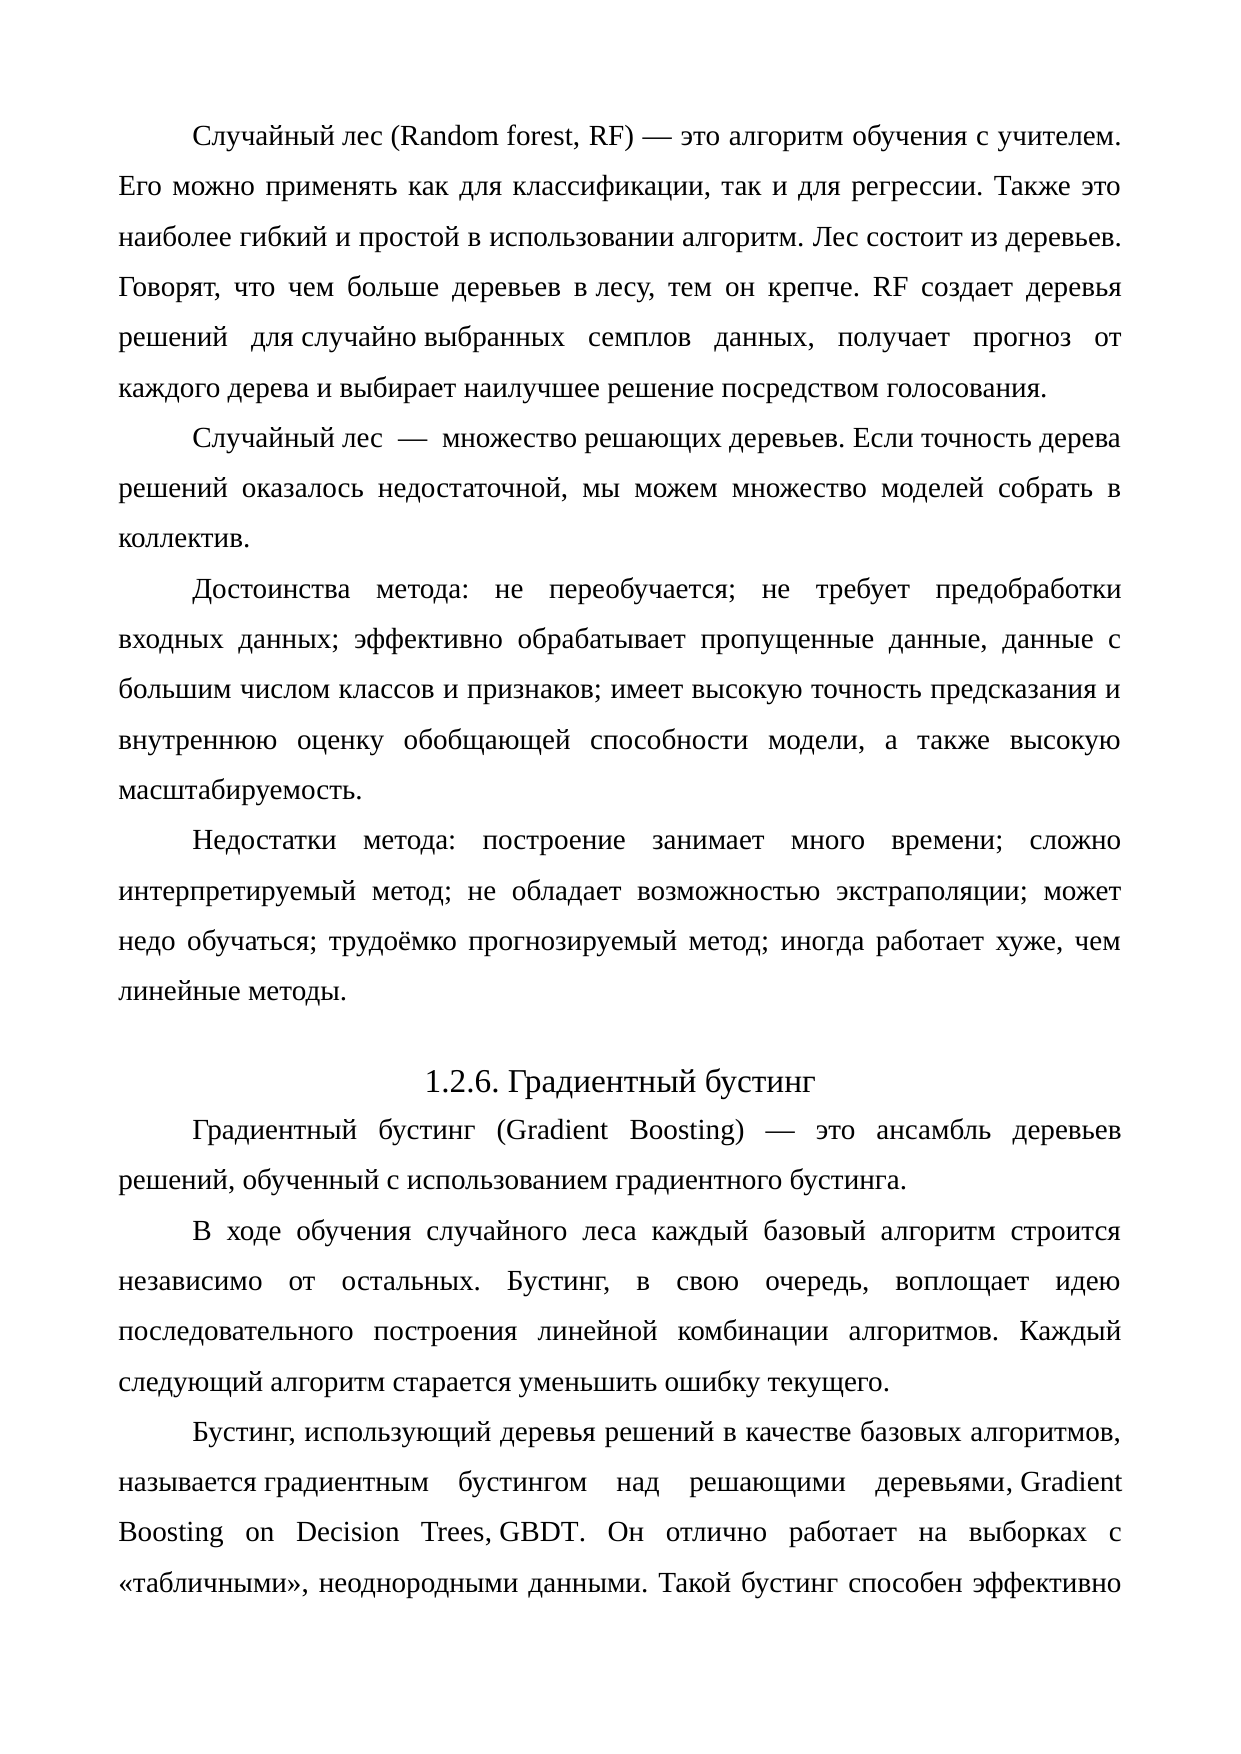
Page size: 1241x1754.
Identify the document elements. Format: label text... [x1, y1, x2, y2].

text Случайный лес (Random forest, RF) — это алгоритм обучения с учителем. Его можно применять как для классификации, так и для регрессии. Также это наиболее гибкий и простой в использовании алгоритм. Лес состоит из деревьев. Говорят, что чем больше деревьев в лесу, тем он крепче. RF создает деревья решений для случайно выбранных семплов данных, получает прогноз от каждого дерева и выбирает наилучшее решение посредством голосования. [118, 118, 1122, 403]
text Бустинг, использующий деревья решений в качестве базовых алгоритмов, называется градиентным бустингом над решающими деревьями, Gradient Boosting on Decision Trees, GBDT. Он отлично работает на выборках с «табличными», неоднородными данными. Такой бустинг способен эффективно [118, 1414, 1122, 1598]
text Случайный лес — множество решающих деревьев. Если точность дерева решений оказалось недостаточной, мы можем множество моделей собрать в коллектив. [118, 420, 1122, 554]
text Достоинства метода: не переобучается; не требует предобработки входных данных; эффективно обрабатывает пропущенные данные, данные с большим числом классов и признаков; имеет высокую точность предсказания и внутреннюю оценку обобщающей способности модели, а также высокую масштабируемость. [118, 571, 1122, 806]
text Недостатки метода: построение занимает много времени; сложно интерпретируемый метод; не обладает возможностью экстраполяции; может недо обучаться; трудоёмко прогнозируемый метод; иногда работает хуже, чем линейные методы. [118, 822, 1122, 1007]
text Градиентный бустинг (Gradient Boosting) — это ансамбль деревьев решений, обученный с использованием градиентного бустинга. [118, 1112, 1122, 1196]
subtitle 1.2.6. Градиентный бустинг [118, 1061, 1122, 1099]
text В ходе обучения случайного леса каждый базовый алгоритм строится независимо от остальных. Бустинг, в свою очередь, воплощает идею последовательного построения линейной комбинации алгоритмов. Каждый следующий алгоритм старается уменьшить ошибку текущего. [118, 1213, 1122, 1397]
